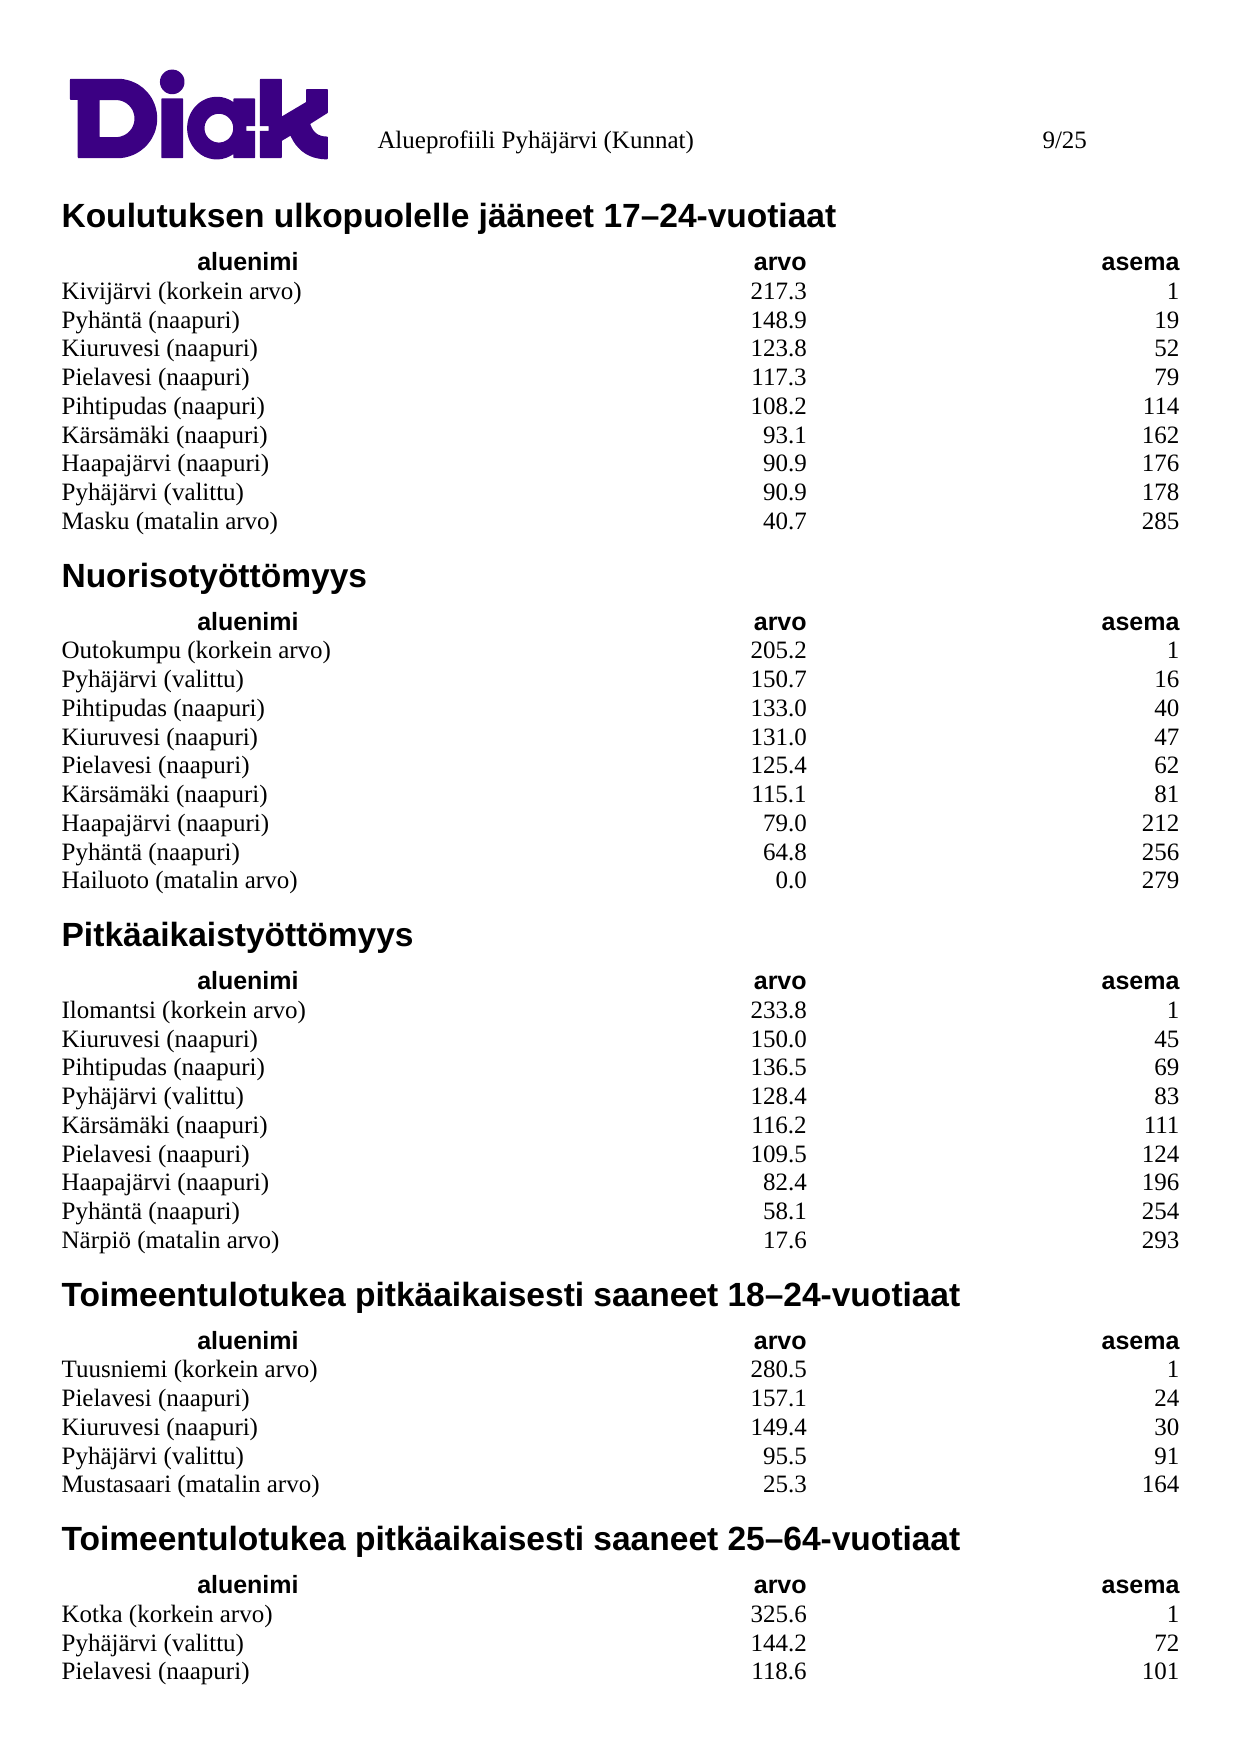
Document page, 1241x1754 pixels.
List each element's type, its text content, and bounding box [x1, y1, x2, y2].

table_cell 108.2 [434, 391, 806, 420]
table_header asema [806, 607, 1179, 636]
table_cell 0.0 [434, 866, 806, 894]
table_cell 162 [806, 420, 1179, 448]
table_cell Pielavesi (naapuri) [61, 751, 434, 779]
table_cell 133.0 [434, 693, 806, 722]
table_cell 217.3 [434, 276, 806, 305]
table_cell 196 [806, 1168, 1179, 1196]
table_cell Pyhäntä (naapuri) [61, 837, 434, 866]
table_cell Pielavesi (naapuri) [61, 1656, 434, 1685]
table_cell 148.9 [434, 305, 806, 333]
table_cell 128.4 [434, 1081, 806, 1110]
table_cell 17.6 [434, 1225, 806, 1254]
table_cell Haapajärvi (naapuri) [61, 449, 434, 477]
table_cell 90.9 [434, 477, 806, 506]
table_cell 47 [806, 722, 1179, 751]
table_cell 111 [806, 1110, 1179, 1139]
table_cell 79 [806, 362, 1179, 391]
table_cell Ilomantsi (korkein arvo) [61, 995, 434, 1024]
table_cell 19 [806, 305, 1179, 333]
table_header arvo [434, 607, 806, 636]
table_cell 176 [806, 449, 1179, 477]
table_cell 136.5 [434, 1053, 806, 1081]
table_cell Pihtipudas (naapuri) [61, 1053, 434, 1081]
subtitle Toimeentulotukea pitkäaikaisesti saaneet 25–64-vuotiaat [61, 1519, 1179, 1558]
table_header asema [806, 1326, 1179, 1354]
table_cell 178 [806, 477, 1179, 506]
table_cell 205.2 [434, 636, 806, 664]
table_cell 82.4 [434, 1168, 806, 1196]
table_cell 279 [806, 866, 1179, 894]
table_header arvo [434, 247, 806, 276]
table_cell 93.1 [434, 420, 806, 448]
table_cell Kiuruvesi (naapuri) [61, 722, 434, 751]
table_cell Hailuoto (matalin arvo) [61, 866, 434, 894]
table_cell Tuusniemi (korkein arvo) [61, 1355, 434, 1383]
table_cell 131.0 [434, 722, 806, 751]
table_cell 91 [806, 1441, 1179, 1469]
table_cell 123.8 [434, 334, 806, 362]
table_cell 280.5 [434, 1355, 806, 1383]
table_cell 1 [806, 995, 1179, 1024]
table_cell 1 [806, 1355, 1179, 1383]
table_cell Pyhäntä (naapuri) [61, 1196, 434, 1225]
table_cell 79.0 [434, 808, 806, 837]
table_cell Pyhäjärvi (valittu) [61, 1081, 434, 1110]
table_cell 293 [806, 1225, 1179, 1254]
table_cell 25.3 [434, 1470, 806, 1498]
table_cell 116.2 [434, 1110, 806, 1139]
table_cell 124 [806, 1139, 1179, 1167]
table_cell 285 [806, 506, 1179, 535]
table_cell Kärsämäki (naapuri) [61, 420, 434, 448]
table_cell Pihtipudas (naapuri) [61, 693, 434, 722]
table_cell Mustasaari (matalin arvo) [61, 1470, 434, 1498]
table_cell 256 [806, 837, 1179, 866]
table_cell 58.1 [434, 1196, 806, 1225]
table_header aluenimi [61, 607, 434, 636]
table_cell 40 [806, 693, 1179, 722]
table_cell 24 [806, 1383, 1179, 1412]
table_cell 45 [806, 1024, 1179, 1052]
table_cell 101 [806, 1656, 1179, 1685]
table_cell 1 [806, 636, 1179, 664]
table_cell 95.5 [434, 1441, 806, 1469]
table_header aluenimi [61, 247, 434, 276]
table_cell Pyhäjärvi (valittu) [61, 1441, 434, 1469]
table_cell 117.3 [434, 362, 806, 391]
subtitle Nuorisotyöttömyys [61, 556, 1179, 594]
table_cell 1 [806, 1599, 1179, 1628]
table_cell 81 [806, 779, 1179, 808]
table_cell 233.8 [434, 995, 806, 1024]
table_cell Masku (matalin arvo) [61, 506, 434, 535]
table_cell 109.5 [434, 1139, 806, 1167]
table_cell 72 [806, 1628, 1179, 1656]
table_cell Kivijärvi (korkein arvo) [61, 276, 434, 305]
table_header asema [806, 1570, 1179, 1599]
table_cell Kärsämäki (naapuri) [61, 1110, 434, 1139]
table_header aluenimi [61, 966, 434, 995]
table_header aluenimi [61, 1570, 434, 1599]
table_cell Pyhäjärvi (valittu) [61, 664, 434, 693]
table_cell 164 [806, 1470, 1179, 1498]
table_cell 118.6 [434, 1656, 806, 1685]
table_header asema [806, 966, 1179, 995]
table_cell Pielavesi (naapuri) [61, 1139, 434, 1167]
table_cell 16 [806, 664, 1179, 693]
table_cell Närpiö (matalin arvo) [61, 1225, 434, 1254]
table_cell 144.2 [434, 1628, 806, 1656]
table_cell Pyhäjärvi (valittu) [61, 1628, 434, 1656]
table_cell 150.7 [434, 664, 806, 693]
table_cell 115.1 [434, 779, 806, 808]
table_cell 325.6 [434, 1599, 806, 1628]
table_cell 149.4 [434, 1412, 806, 1441]
table_cell Outokumpu (korkein arvo) [61, 636, 434, 664]
table_cell 69 [806, 1053, 1179, 1081]
table_cell 150.0 [434, 1024, 806, 1052]
table_cell 30 [806, 1412, 1179, 1441]
table_cell 52 [806, 334, 1179, 362]
table_cell 62 [806, 751, 1179, 779]
table_cell 90.9 [434, 449, 806, 477]
table_cell Kärsämäki (naapuri) [61, 779, 434, 808]
table_cell Pyhäntä (naapuri) [61, 305, 434, 333]
table_cell 114 [806, 391, 1179, 420]
table_cell Haapajärvi (naapuri) [61, 1168, 434, 1196]
table_header arvo [434, 1326, 806, 1354]
table_header aluenimi [61, 1326, 434, 1354]
table_cell 212 [806, 808, 1179, 837]
table_cell 157.1 [434, 1383, 806, 1412]
subtitle Koulutuksen ulkopuolelle jääneet 17–24-vuotiaat [61, 196, 1179, 235]
subtitle Toimeentulotukea pitkäaikaisesti saaneet 18–24-vuotiaat [61, 1274, 1179, 1313]
table_cell 64.8 [434, 837, 806, 866]
table_header arvo [434, 966, 806, 995]
table_cell 254 [806, 1196, 1179, 1225]
table_header arvo [434, 1570, 806, 1599]
table_cell 40.7 [434, 506, 806, 535]
subtitle Pitkäaikaistyöttömyys [61, 915, 1179, 954]
table_cell Pyhäjärvi (valittu) [61, 477, 434, 506]
table_cell 1 [806, 276, 1179, 305]
table_cell Pielavesi (naapuri) [61, 1383, 434, 1412]
table_cell Kiuruvesi (naapuri) [61, 1412, 434, 1441]
table_cell 83 [806, 1081, 1179, 1110]
table_cell Kiuruvesi (naapuri) [61, 334, 434, 362]
table_cell Kotka (korkein arvo) [61, 1599, 434, 1628]
table_header asema [806, 247, 1179, 276]
table_cell Pihtipudas (naapuri) [61, 391, 434, 420]
table_cell Haapajärvi (naapuri) [61, 808, 434, 837]
table_cell 125.4 [434, 751, 806, 779]
table_cell Kiuruvesi (naapuri) [61, 1024, 434, 1052]
table_cell Pielavesi (naapuri) [61, 362, 434, 391]
